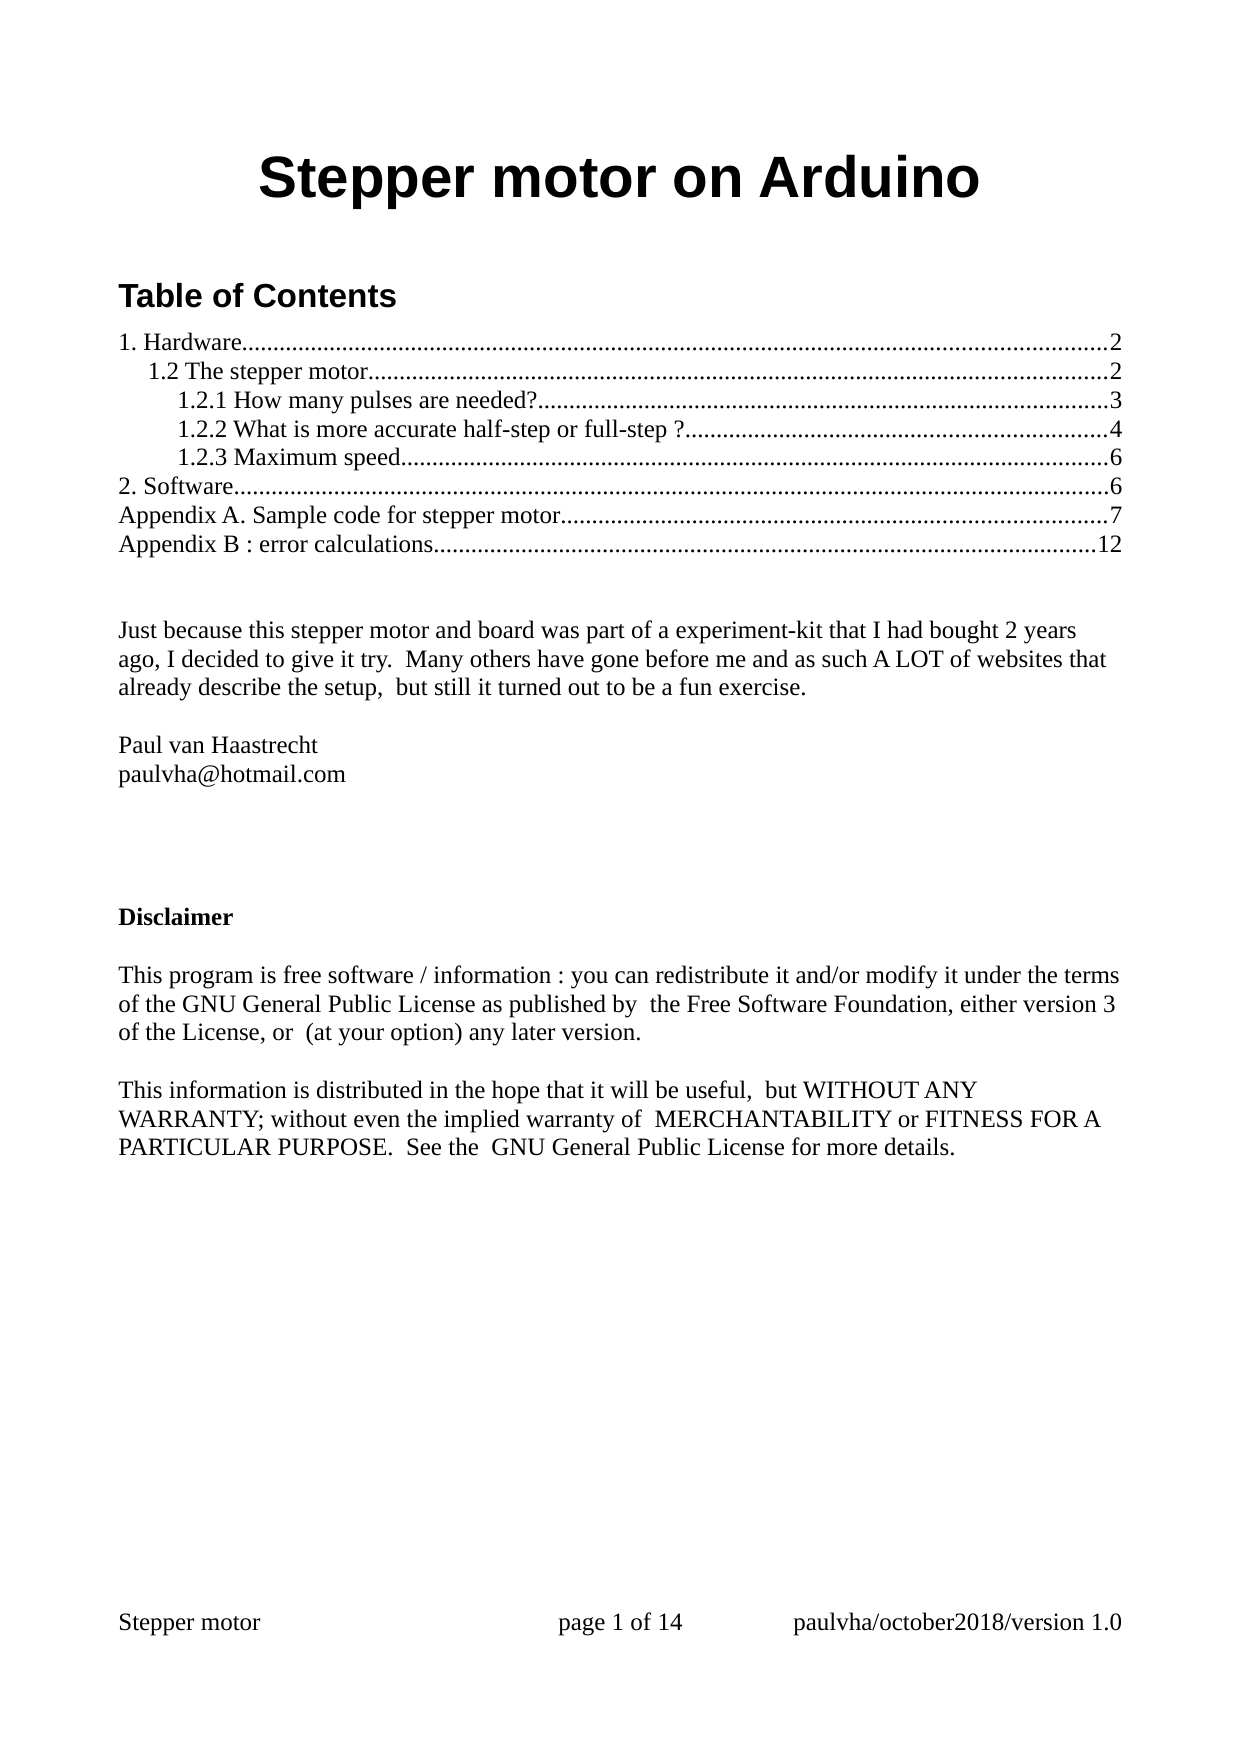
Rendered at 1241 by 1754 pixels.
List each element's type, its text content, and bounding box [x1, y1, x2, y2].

text 1.2.1 How many pulses are needed? 3 [177, 385, 1122, 414]
text This information is distributed in the hope that it will be useful, but WITHOUT ANY WARRANTY; without even the implied warranty of MERCHANTABILITY or FITNESS FOR A PARTICULAR PURPOSE. See the GNU General Public License for more details. [118, 1075, 1122, 1161]
text 2. Software 6 [118, 471, 1122, 500]
text 1.2 The stepper motor 2 [148, 356, 1122, 385]
text Paul van Haastrecht [118, 730, 1122, 759]
subtitle Table of Contents [118, 276, 1122, 315]
text Appendix A. Sample code for stepper motor 7 [118, 500, 1122, 529]
text Disclaimer [118, 902, 1122, 931]
title Stepper motor on Arduino [118, 143, 1122, 210]
text paulvha@hotmail.com [118, 759, 1122, 787]
text 1.2.3 Maximum speed 6 [177, 442, 1122, 471]
text 1.2.2 What is more accurate half-step or full-step ? 4 [177, 414, 1122, 442]
text 1. Hardware 2 [118, 327, 1122, 356]
text This program is free software / information : you can redistribute it and/or modify it under the terms of the GNU General Public License as published by the Free Software Foundation, either version 3 of the License, or (at your option) any later version. [118, 960, 1122, 1046]
text Just because this stepper motor and board was part of a experiment-kit that I had bought 2 years ago, I decided to give it try. Many others have gone before me and as such A LOT of websites that already describe the setup, but still it turned out to be a fun exercise. [118, 615, 1122, 701]
text Appendix B : error calculations 12 [118, 529, 1122, 557]
